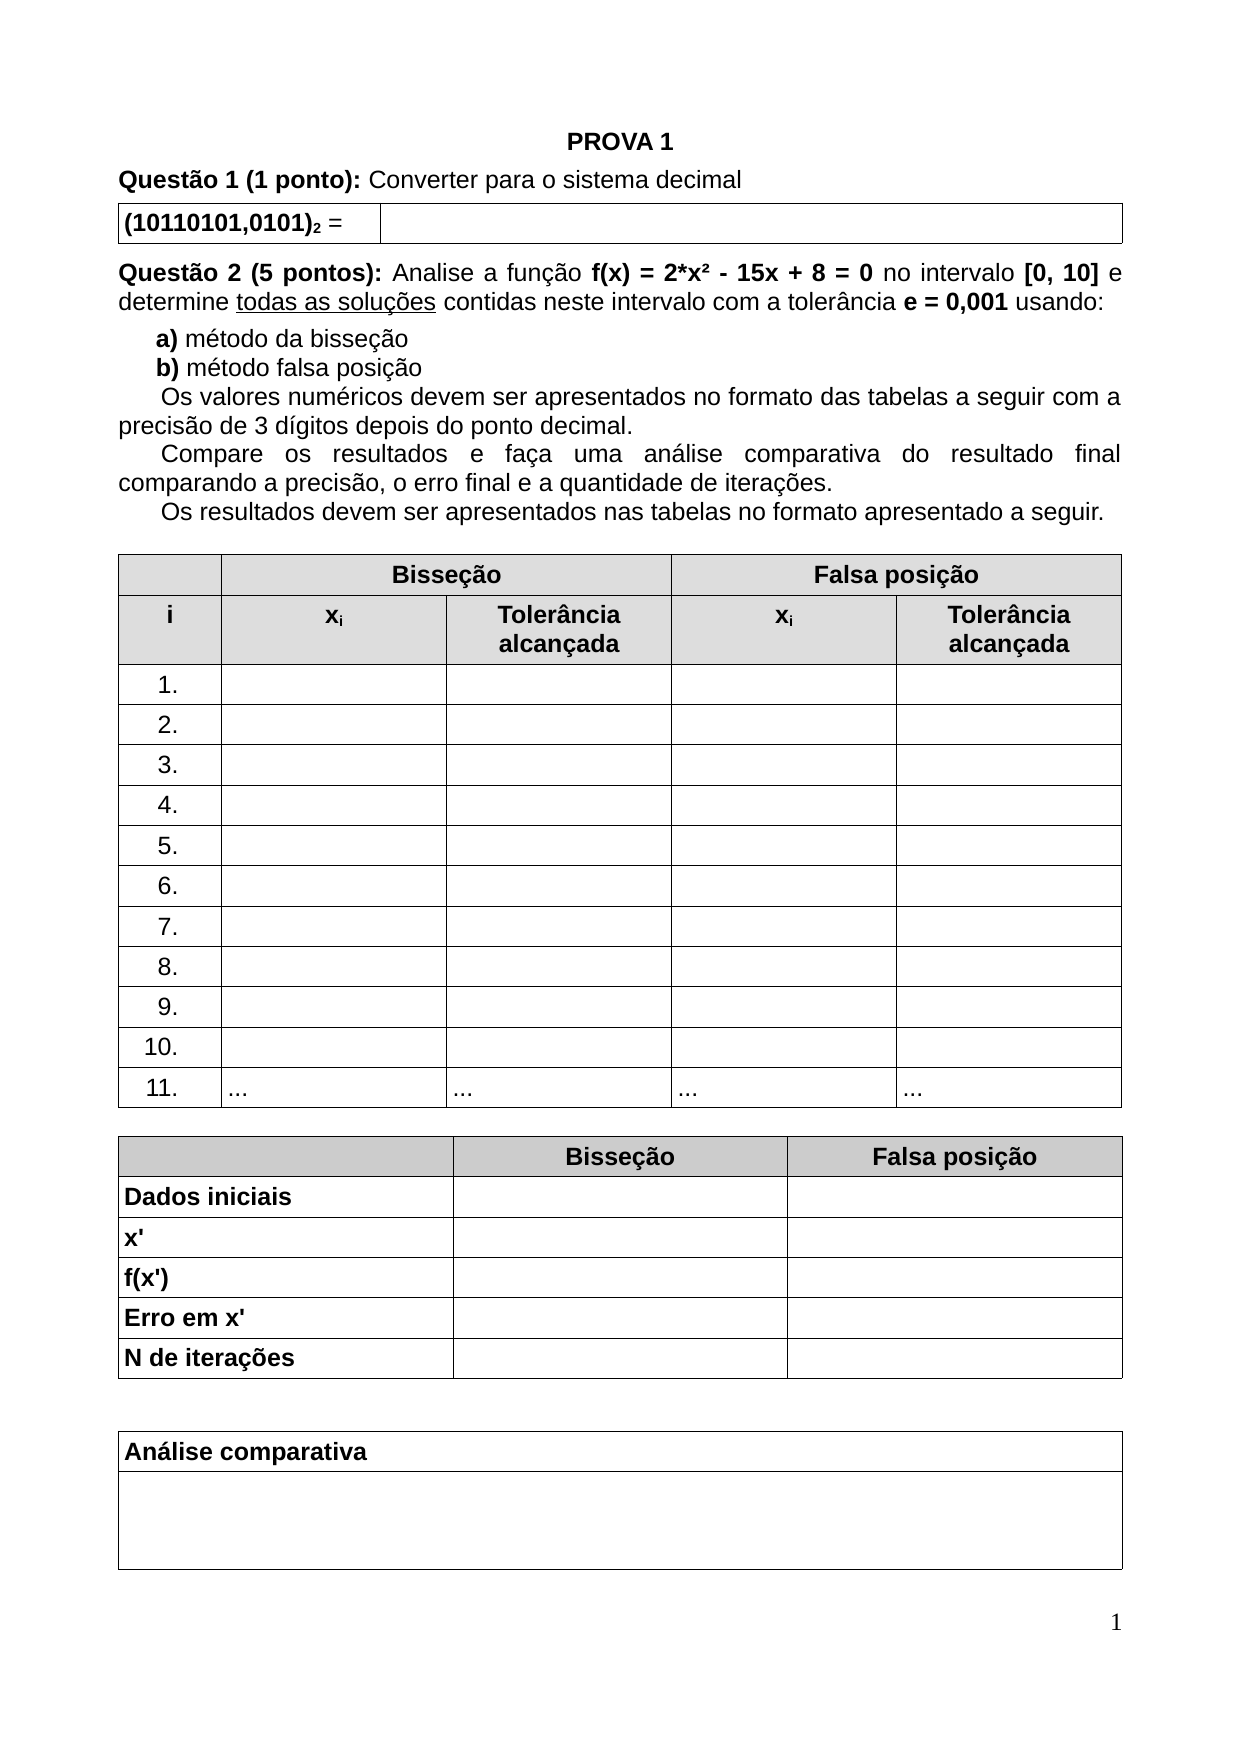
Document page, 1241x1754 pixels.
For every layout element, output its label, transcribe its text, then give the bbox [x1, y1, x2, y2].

table_cell x' [119, 1218, 453, 1257]
table_cell [222, 866, 446, 906]
table_cell [897, 866, 1121, 906]
table_cell [454, 1218, 787, 1257]
table_cell [672, 786, 896, 825]
table_cell [897, 987, 1121, 1027]
table_cell [897, 786, 1121, 825]
text Os valores numéricos devem ser apresentados no formato das tabelas a seguir com a precisão de 3 dígitos depois do ponto decimal. [118, 382, 1122, 439]
table_cell [897, 665, 1121, 704]
table_cell [788, 1258, 1122, 1297]
table_header Bisseção [222, 555, 671, 595]
table_cell [672, 705, 896, 744]
table_cell [119, 866, 221, 906]
table_cell [222, 745, 446, 785]
table_cell xi [672, 596, 896, 664]
table_cell [447, 665, 671, 704]
table_cell [788, 1339, 1122, 1378]
text Questão 2 (5 pontos): Analise a função f(x) = 2*x² - 15x + 8 = 0 no intervalo [0, 10] e determine todas as soluções contidas neste intervalo com a tolerância e = 0,001 usando: [118, 258, 1122, 315]
table_cell [447, 907, 671, 946]
table_cell [119, 665, 221, 704]
table_cell [897, 907, 1121, 946]
text Questão 1 (1 ponto): Converter para o sistema decimal [118, 165, 1122, 193]
table_cell [222, 786, 446, 825]
table_cell [447, 705, 671, 744]
table_cell i [119, 596, 221, 664]
table_cell [672, 866, 896, 906]
text PROVA 1 [118, 127, 1122, 156]
table_cell [119, 907, 221, 946]
table_cell [119, 1028, 221, 1067]
table_cell [897, 947, 1121, 986]
table_cell [788, 1177, 1122, 1217]
table_cell [447, 826, 671, 865]
table_cell [897, 1028, 1121, 1067]
table_cell Dados iniciais [119, 1177, 453, 1217]
table_header Análise comparativa [119, 1432, 1122, 1471]
table_cell f(x') [119, 1258, 453, 1297]
table_header (10110101,0101)2 = [119, 204, 380, 243]
table_cell [119, 745, 221, 785]
table_cell [222, 826, 446, 865]
table_header Falsa posição [672, 555, 1121, 595]
text Os resultados devem ser apresentados nas tabelas no formato apresentado a seguir. [118, 497, 1122, 526]
table_header [119, 555, 221, 595]
table_cell [672, 1028, 896, 1067]
table_cell [672, 947, 896, 986]
table_cell Tolerância alcançada [447, 596, 671, 664]
text Compare os resultados e faça uma análise comparativa do resultado final comparando a precisão, o erro final e a quantidade de iterações. [118, 439, 1122, 497]
table_cell [672, 826, 896, 865]
table_cell [897, 826, 1121, 865]
table_cell [788, 1218, 1122, 1257]
table_cell [454, 1258, 787, 1297]
table_cell [222, 705, 446, 744]
text a) método da bisseção [118, 324, 1122, 353]
table_cell [119, 826, 221, 865]
table_cell N de iterações [119, 1339, 453, 1378]
table_cell [119, 1068, 221, 1107]
table_cell [119, 987, 221, 1027]
table_cell [222, 907, 446, 946]
table_cell [672, 745, 896, 785]
table_cell [897, 705, 1121, 744]
table_header [119, 1137, 453, 1176]
table_cell Tolerância alcançada [897, 596, 1121, 664]
table_cell [672, 987, 896, 1027]
table_cell ... [672, 1068, 896, 1107]
table_cell [222, 665, 446, 704]
table_cell [119, 786, 221, 825]
table_header [381, 204, 1122, 243]
table_cell [454, 1339, 787, 1378]
table_cell [454, 1177, 787, 1217]
table_cell [447, 866, 671, 906]
table_header Bisseção [454, 1137, 787, 1176]
table_cell [447, 947, 671, 986]
table_header Falsa posição [788, 1137, 1122, 1176]
table_cell ... [897, 1068, 1121, 1107]
table_cell [447, 745, 671, 785]
table_cell [119, 947, 221, 986]
table_cell [672, 907, 896, 946]
table_cell ... [447, 1068, 671, 1107]
table_cell xi [222, 596, 446, 664]
table_cell [788, 1298, 1122, 1338]
table_cell [119, 705, 221, 744]
table_cell ... [222, 1068, 446, 1107]
table_cell [222, 947, 446, 986]
table_cell [222, 987, 446, 1027]
table_cell [447, 987, 671, 1027]
table_cell Erro em x' [119, 1298, 453, 1338]
table_cell [119, 1472, 1122, 1569]
table_cell [447, 1028, 671, 1067]
table_cell [222, 1028, 446, 1067]
table_cell [672, 665, 896, 704]
table_cell [454, 1298, 787, 1338]
table_cell [897, 745, 1121, 785]
text b) método falsa posição [118, 353, 1122, 382]
table_cell [447, 786, 671, 825]
